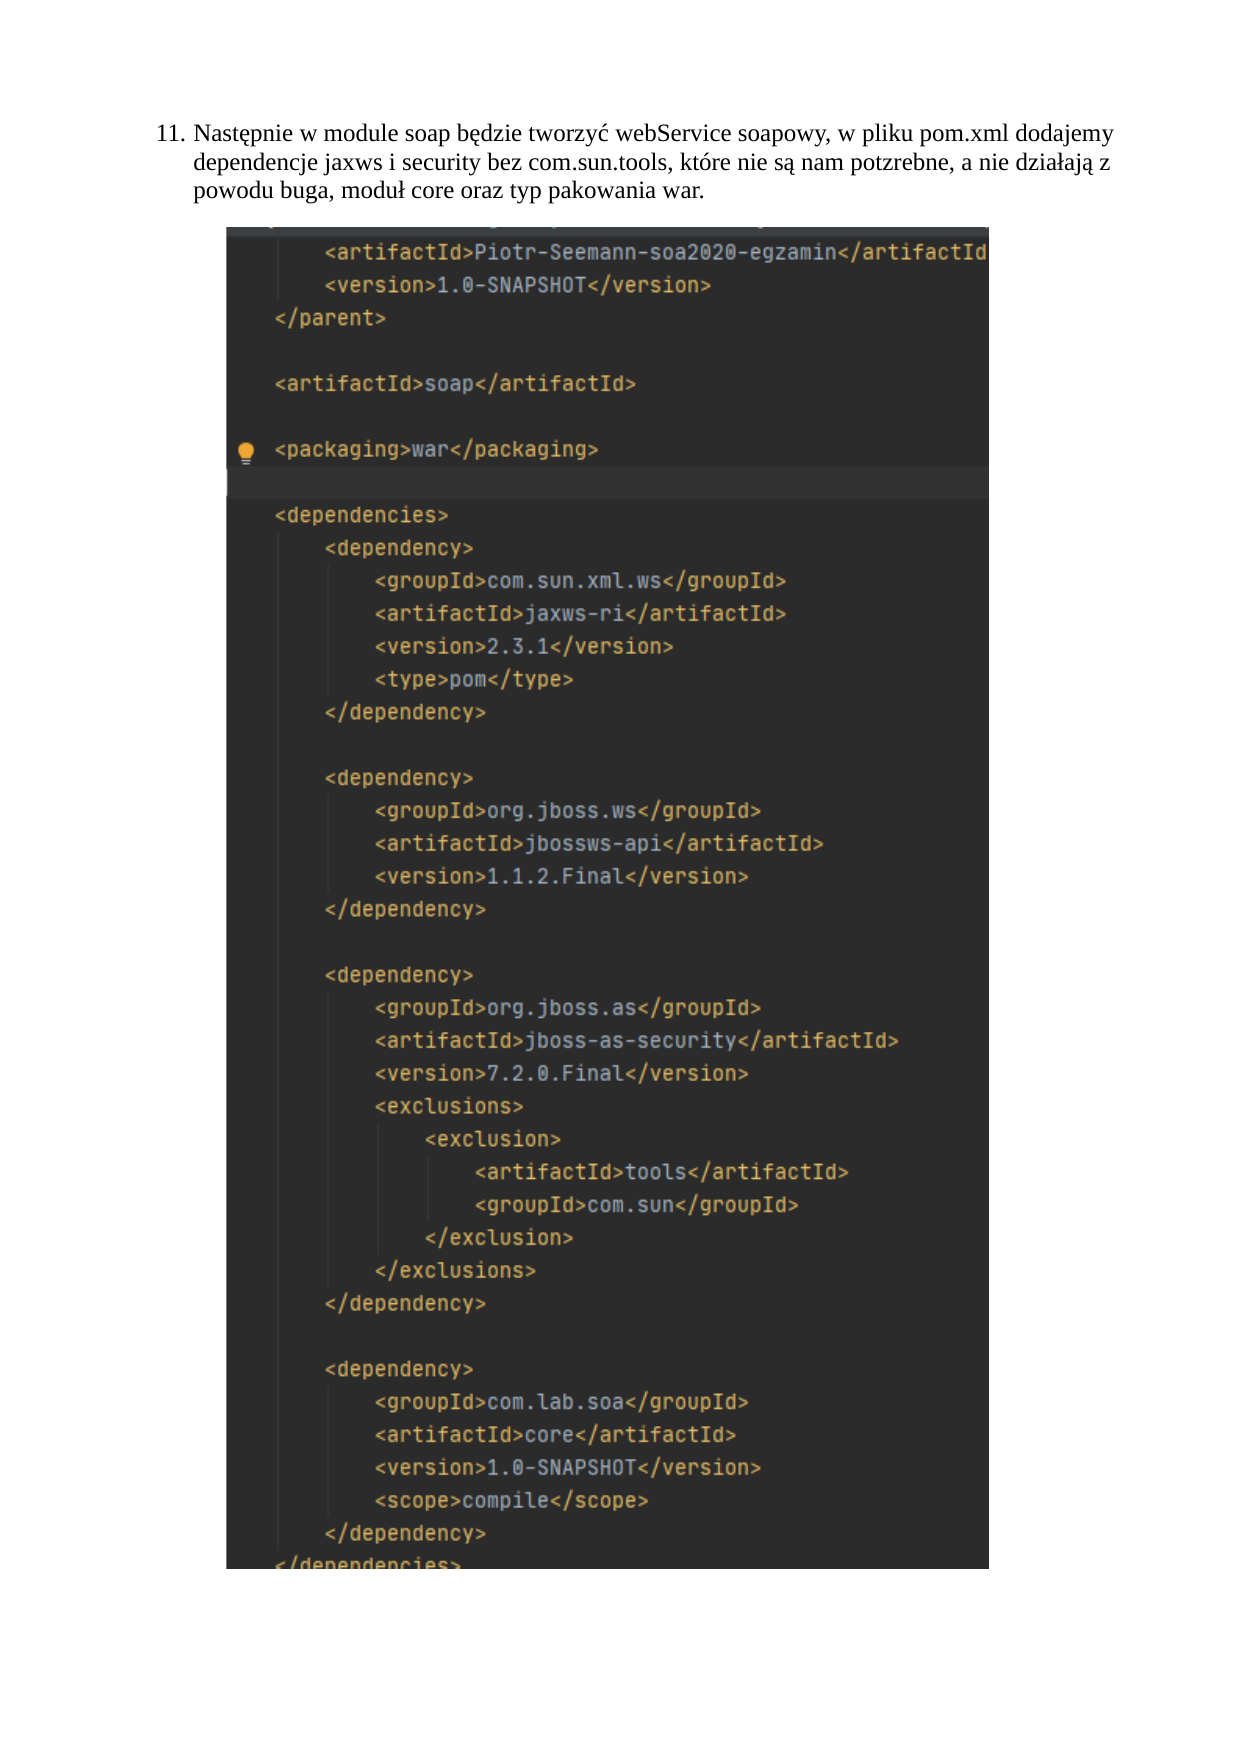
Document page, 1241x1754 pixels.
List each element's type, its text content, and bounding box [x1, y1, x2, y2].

list Następnie w module soap będzie tworzyć webService soapowy, w pliku pom.xml dodajemy dependencje jaxws i security bez com.sun.tools, które nie są nam potzrebne, a nie działają z powodu buga, moduł core oraz typ pakowania war. [156, 118, 1122, 204]
picture [226, 227, 989, 1569]
